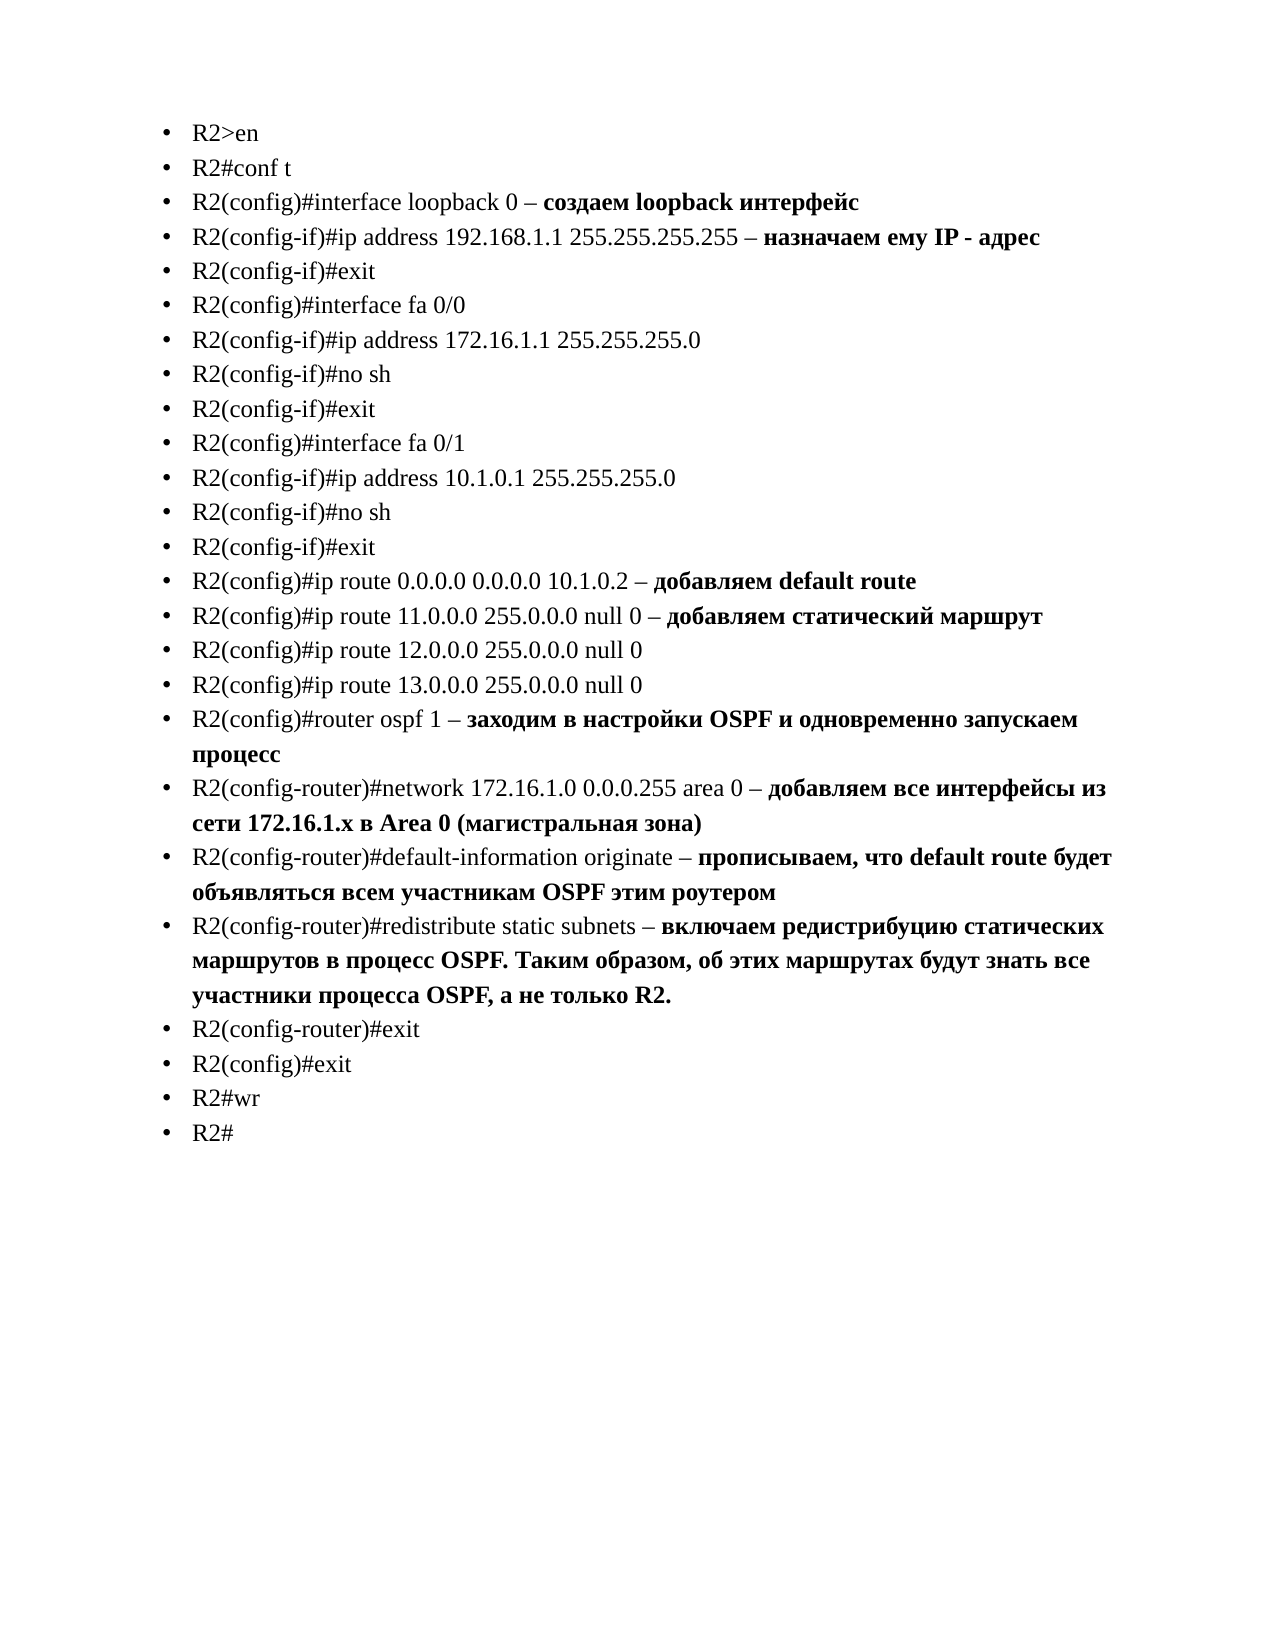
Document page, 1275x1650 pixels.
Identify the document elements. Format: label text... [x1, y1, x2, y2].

list R2(config)#ip route 11.0.0.0 255.0.0.0 null 0 – добавляем статический маршрут [162, 601, 1157, 629]
list R2(config-if)#exit [162, 394, 1157, 423]
list R2>en [162, 118, 1157, 147]
list R2(config)#interface fa 0/1 [162, 428, 1157, 457]
list R2(config-router)#redistribute static subnets – включаем редистрибуцию статических маршрутов в процесс OSPF. Таким образом, об этих маршрутах будут знать все участники процесса OSPF, а не только R2. [162, 911, 1157, 1009]
list R2#wr [162, 1083, 1157, 1112]
list R2(config-if)#exit [162, 532, 1157, 561]
list R2(config-if)#ip address 10.1.0.1 255.255.255.0 [162, 463, 1157, 492]
list R2(config-if)#no sh [162, 359, 1157, 388]
list R2(config)#ip route 12.0.0.0 255.0.0.0 null 0 [162, 635, 1157, 664]
list R2(config-if)#ip address 192.168.1.1 255.255.255.255 – назначаем ему IP - адрес [162, 222, 1157, 250]
list R2#conf t [162, 153, 1157, 181]
list R2# [162, 1118, 1157, 1147]
list R2(config-if)#exit [162, 256, 1157, 285]
list R2(config-if)#ip address 172.16.1.1 255.255.255.0 [162, 325, 1157, 354]
list R2(config-router)#default-information originate – прописываем, что default route будет объявляться всем участникам OSPF этим роутером [162, 842, 1157, 905]
list R2(config-router)#network 172.16.1.0 0.0.0.255 area 0 – добавляем все интерфейсы из сети 172.16.1.x в Area 0 (магистральная зона) [162, 773, 1157, 836]
list R2(config-router)#exit [162, 1014, 1157, 1043]
list R2(config)#exit [162, 1049, 1157, 1078]
list R2(config)#interface loopback 0 – создаем loopback интерфейс [162, 187, 1157, 216]
list R2(config)#router ospf 1 – заходим в настройки OSPF и одновременно запускаем процесс [162, 704, 1157, 767]
list R2(config)#ip route 13.0.0.0 255.0.0.0 null 0 [162, 670, 1157, 698]
list R2(config)#interface fa 0/0 [162, 291, 1157, 319]
list R2(config)#ip route 0.0.0.0 0.0.0.0 10.1.0.2 – добавляем default route [162, 566, 1157, 595]
list R2(config-if)#no sh [162, 497, 1157, 526]
